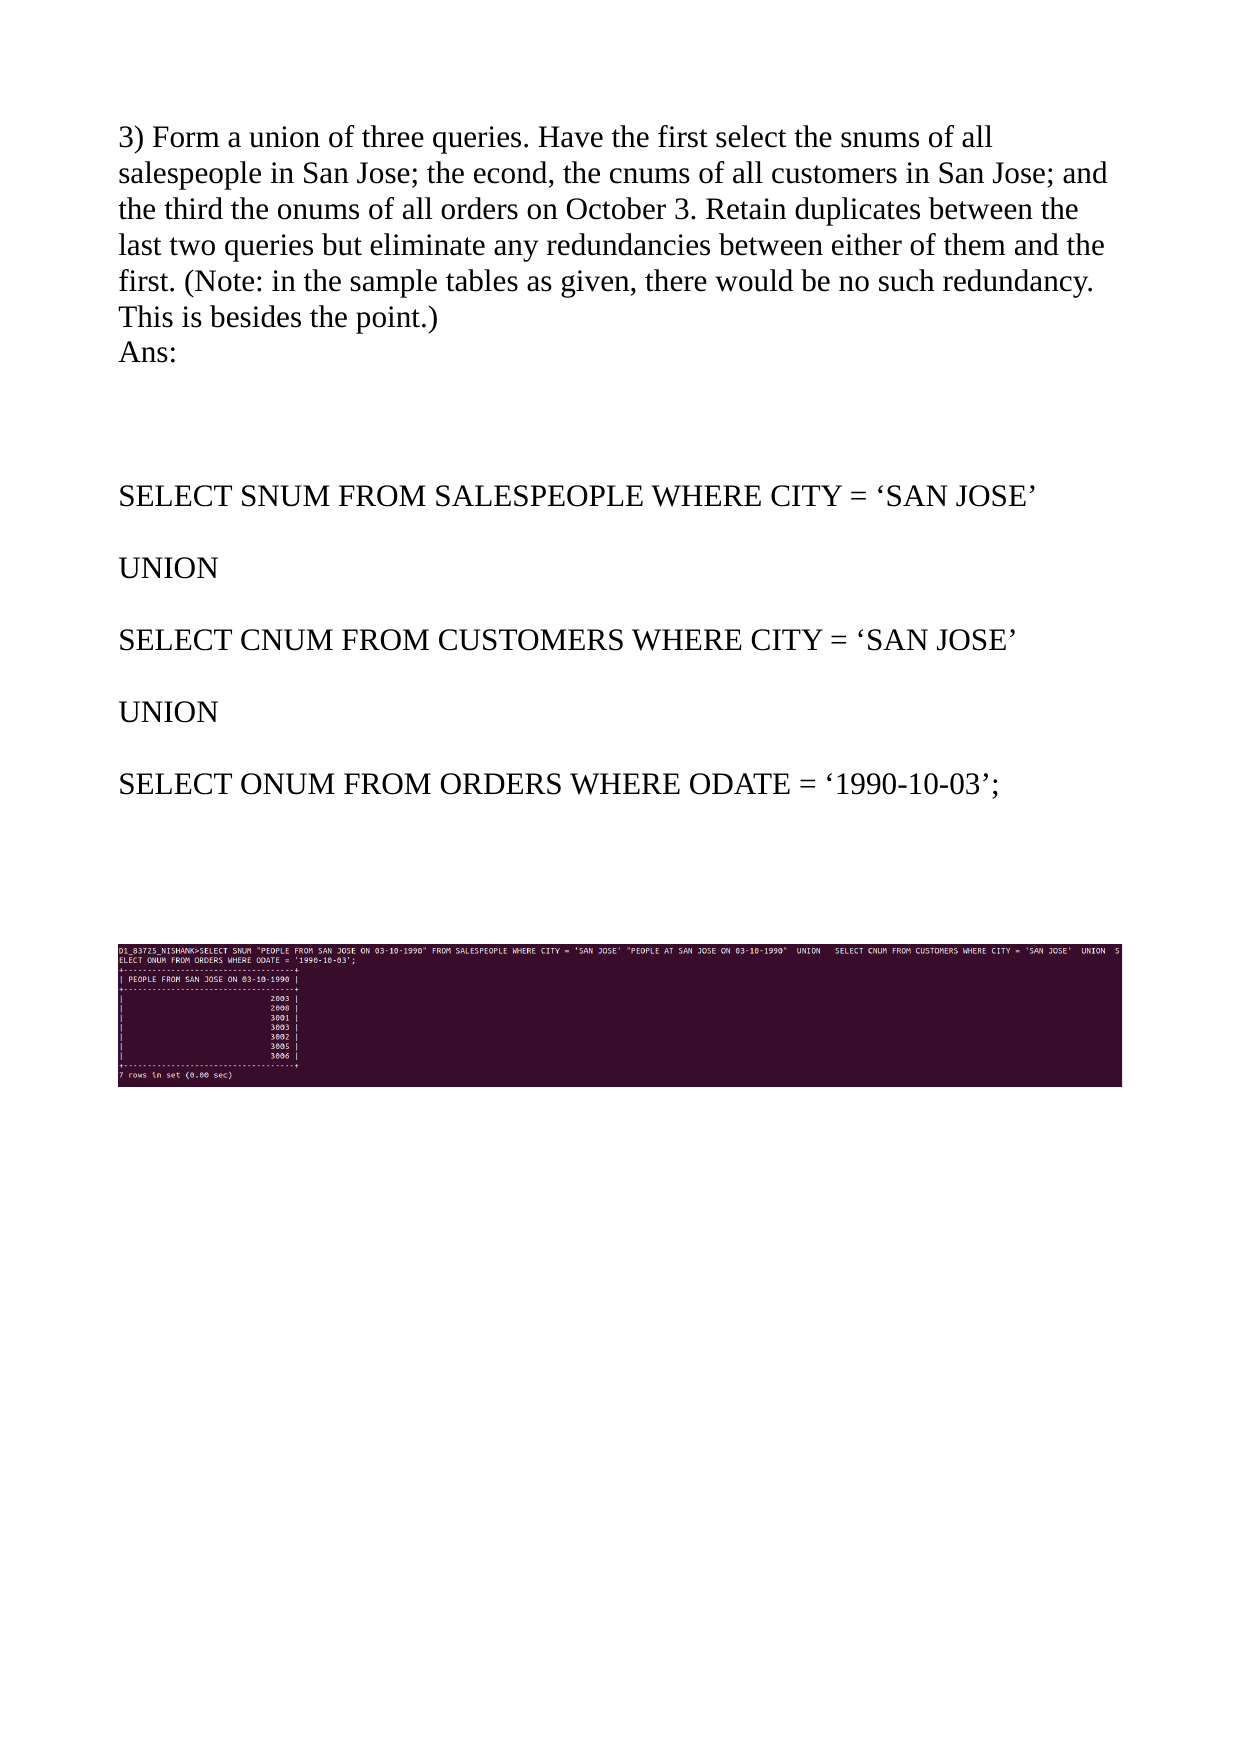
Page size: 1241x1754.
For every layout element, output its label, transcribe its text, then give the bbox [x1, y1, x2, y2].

text 3) Form a union of three queries. Have the first select the snums of all salespeople in San Jose; the econd, the cnums of all customers in San Jose; and the third the onums of all orders on October 3. Retain duplicates between the last two queries but eliminate any redundancies between either of them and the first. (Note: in the sample tables as given, there would be no such redundancy. This is besides the point.) [118, 118, 1122, 334]
text UNION [118, 693, 1122, 729]
picture [118, 944, 1123, 1087]
text SELECT ONUM FROM ORDERS WHERE ODATE = ‘1990-10-03’; [118, 765, 1122, 801]
text Ans: [118, 334, 1122, 370]
text SELECT CNUM FROM CUSTOMERS WHERE CITY = ‘SAN JOSE’ [118, 621, 1122, 657]
text SELECT SNUM FROM SALESPEOPLE WHERE CITY = ‘SAN JOSE’ [118, 477, 1122, 513]
text UNION [118, 549, 1122, 585]
